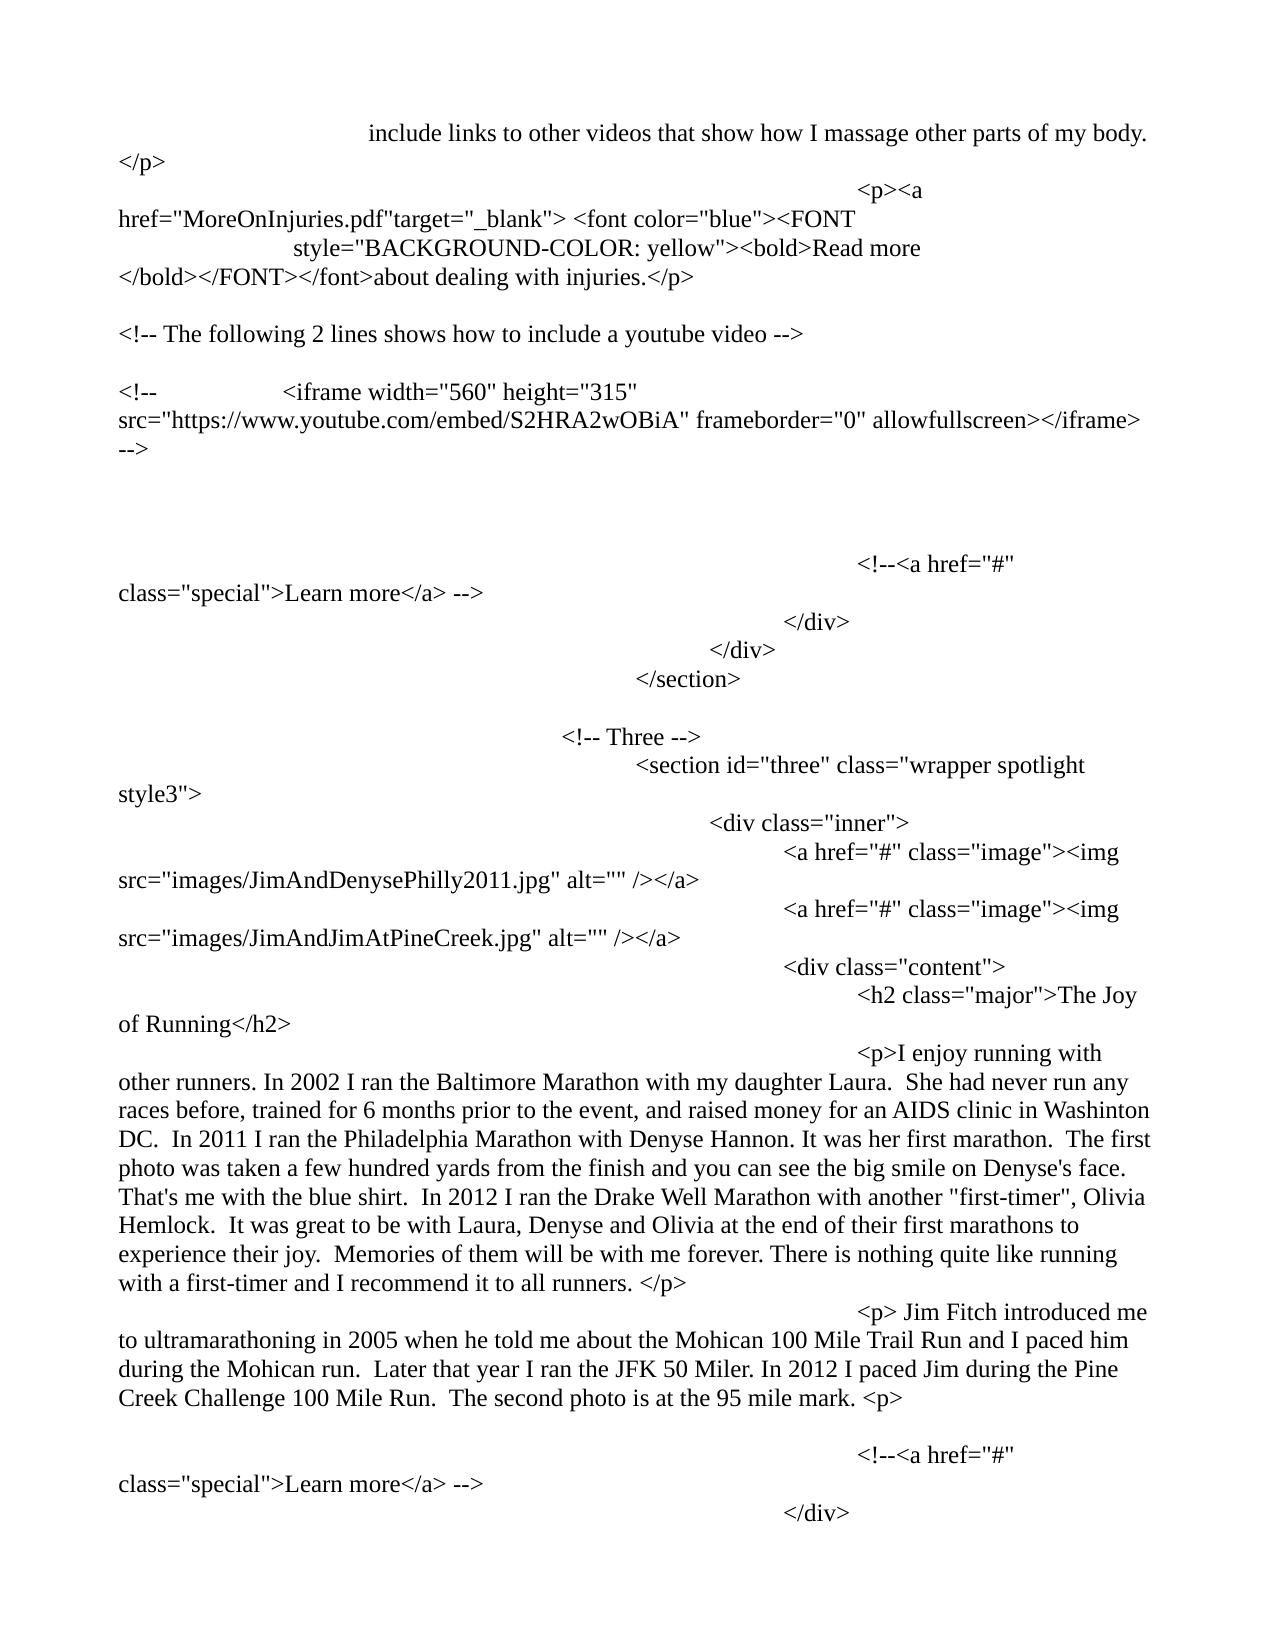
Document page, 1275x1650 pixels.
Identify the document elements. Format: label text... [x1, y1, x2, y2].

text <p> Jim Fitch introduced me to ultramarathoning in 2005 when he told me about the Mohican 100 Mile Trail Run and I paced him during the Mohican run. Later that year I ran the JFK 50 Miler. In 2012 I paced Jim during the Pine Creek Challenge 100 Mile Run. The second photo is at the 95 mile mark. <p> [118, 1297, 1157, 1412]
text <h2 class="major">The Joy of Running</h2> [118, 981, 1157, 1038]
text <div class="inner"> [118, 808, 1157, 837]
text <!-- <iframe width="560" height="315" src="https://www.youtube.com/embed/S2HRA2wOBiA" frameborder="0" allowfullscreen></iframe> --> [118, 377, 1157, 463]
text </section> [118, 664, 1157, 693]
text </div> [118, 636, 1157, 664]
text include links to other videos that show how I massage other parts of my body. </p> [118, 118, 1157, 176]
text <!--<a href="#" class="special">Learn more</a> --> [118, 1441, 1157, 1498]
text <section id="three" class="wrapper spotlight style3"> [118, 751, 1157, 808]
text <a href="#" class="image"><img src="images/JimAndJimAtPineCreek.jpg" alt="" /></a> [118, 894, 1157, 952]
text <p>I enjoy running with other runners. In 2002 I ran the Baltimore Marathon with my daughter Laura. She had never run any races before, trained for 6 months prior to the event, and raised money for an AIDS clinic in Washinton DC. In 2011 I ran the Philadelphia Marathon with Denyse Hannon. It was her first marathon. The first photo was taken a few hundred yards from the finish and you can see the big smile on Denyse's face. That's me with the blue shirt. In 2012 I ran the Drake Well Marathon with another "first-timer", Olivia Hemlock. It was great to be with Laura, Denyse and Olivia at the end of their first marathons to experience their joy. Memories of them will be with me forever. There is nothing quite like running with a first-timer and I recommend it to all runners. </p> [118, 1038, 1157, 1297]
text <div class="content"> [118, 952, 1157, 981]
text </div> [118, 607, 1157, 636]
text <!--<a href="#" class="special">Learn more</a> --> [118, 549, 1157, 607]
text <a href="#" class="image"><img src="images/JimAndDenysePhilly2011.jpg" alt="" /></a> [118, 837, 1157, 894]
text </div> [118, 1498, 1157, 1527]
text style="BACKGROUND-COLOR: yellow"><bold>Read more </bold></FONT></font>about dealing with injuries.</p> [118, 233, 1157, 291]
text <!-- Three --> [118, 722, 1157, 751]
text <!-- The following 2 lines shows how to include a youtube video --> [118, 319, 1157, 348]
text <p><a href="MoreOnInjuries.pdf"target="_blank"> <font color="blue"><FONT [118, 176, 1157, 233]
